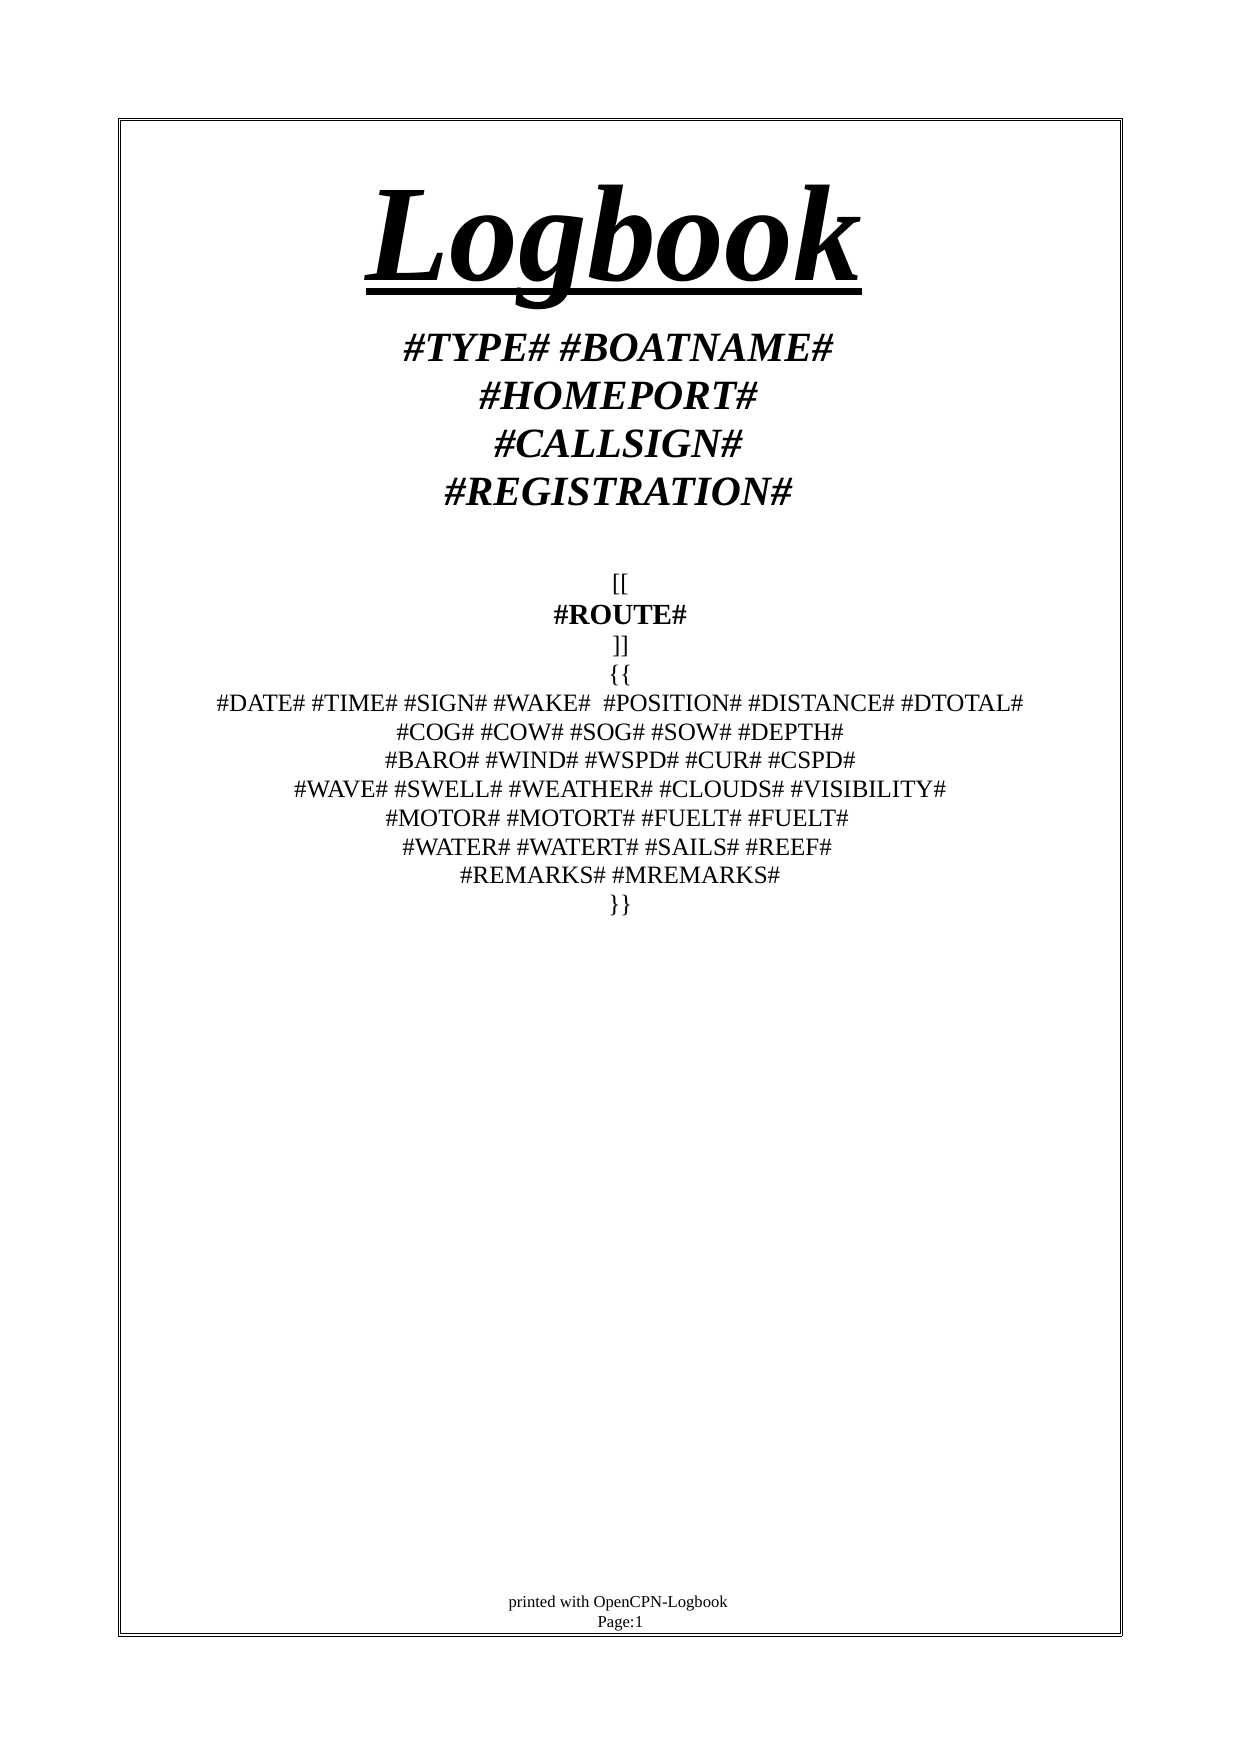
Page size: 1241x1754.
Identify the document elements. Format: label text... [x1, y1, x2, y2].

text }} [123, 889, 1117, 918]
text Logbook [123, 152, 1117, 310]
text #REMARKS# #MREMARKS# [123, 860, 1117, 889]
text #COG# #COW# #SOG# #SOW# #DEPTH# [123, 717, 1117, 745]
text #ROUTE# [123, 597, 1117, 630]
text {{ [123, 659, 1117, 688]
text #BARO# #WIND# #WSPD# #CUR# #CSPD# [123, 745, 1117, 774]
text [[ [123, 568, 1117, 597]
text #MOTOR# #MOTORT# #FUELT# #FUELT# [123, 803, 1117, 832]
text #TYPE# #BOATNAME# #HOMEPORT# #CALLSIGN# #REGISTRATION# [123, 323, 1117, 514]
text ]] [123, 630, 1117, 659]
text #DATE# #TIME# #SIGN# #WAKE# #POSITION# #DISTANCE# #DTOTAL# [123, 688, 1117, 717]
text #WATER# #WATERT# #SAILS# #REEF# [123, 832, 1117, 860]
text #WAVE# #SWELL# #WEATHER# #CLOUDS# #VISIBILITY# [123, 774, 1117, 803]
